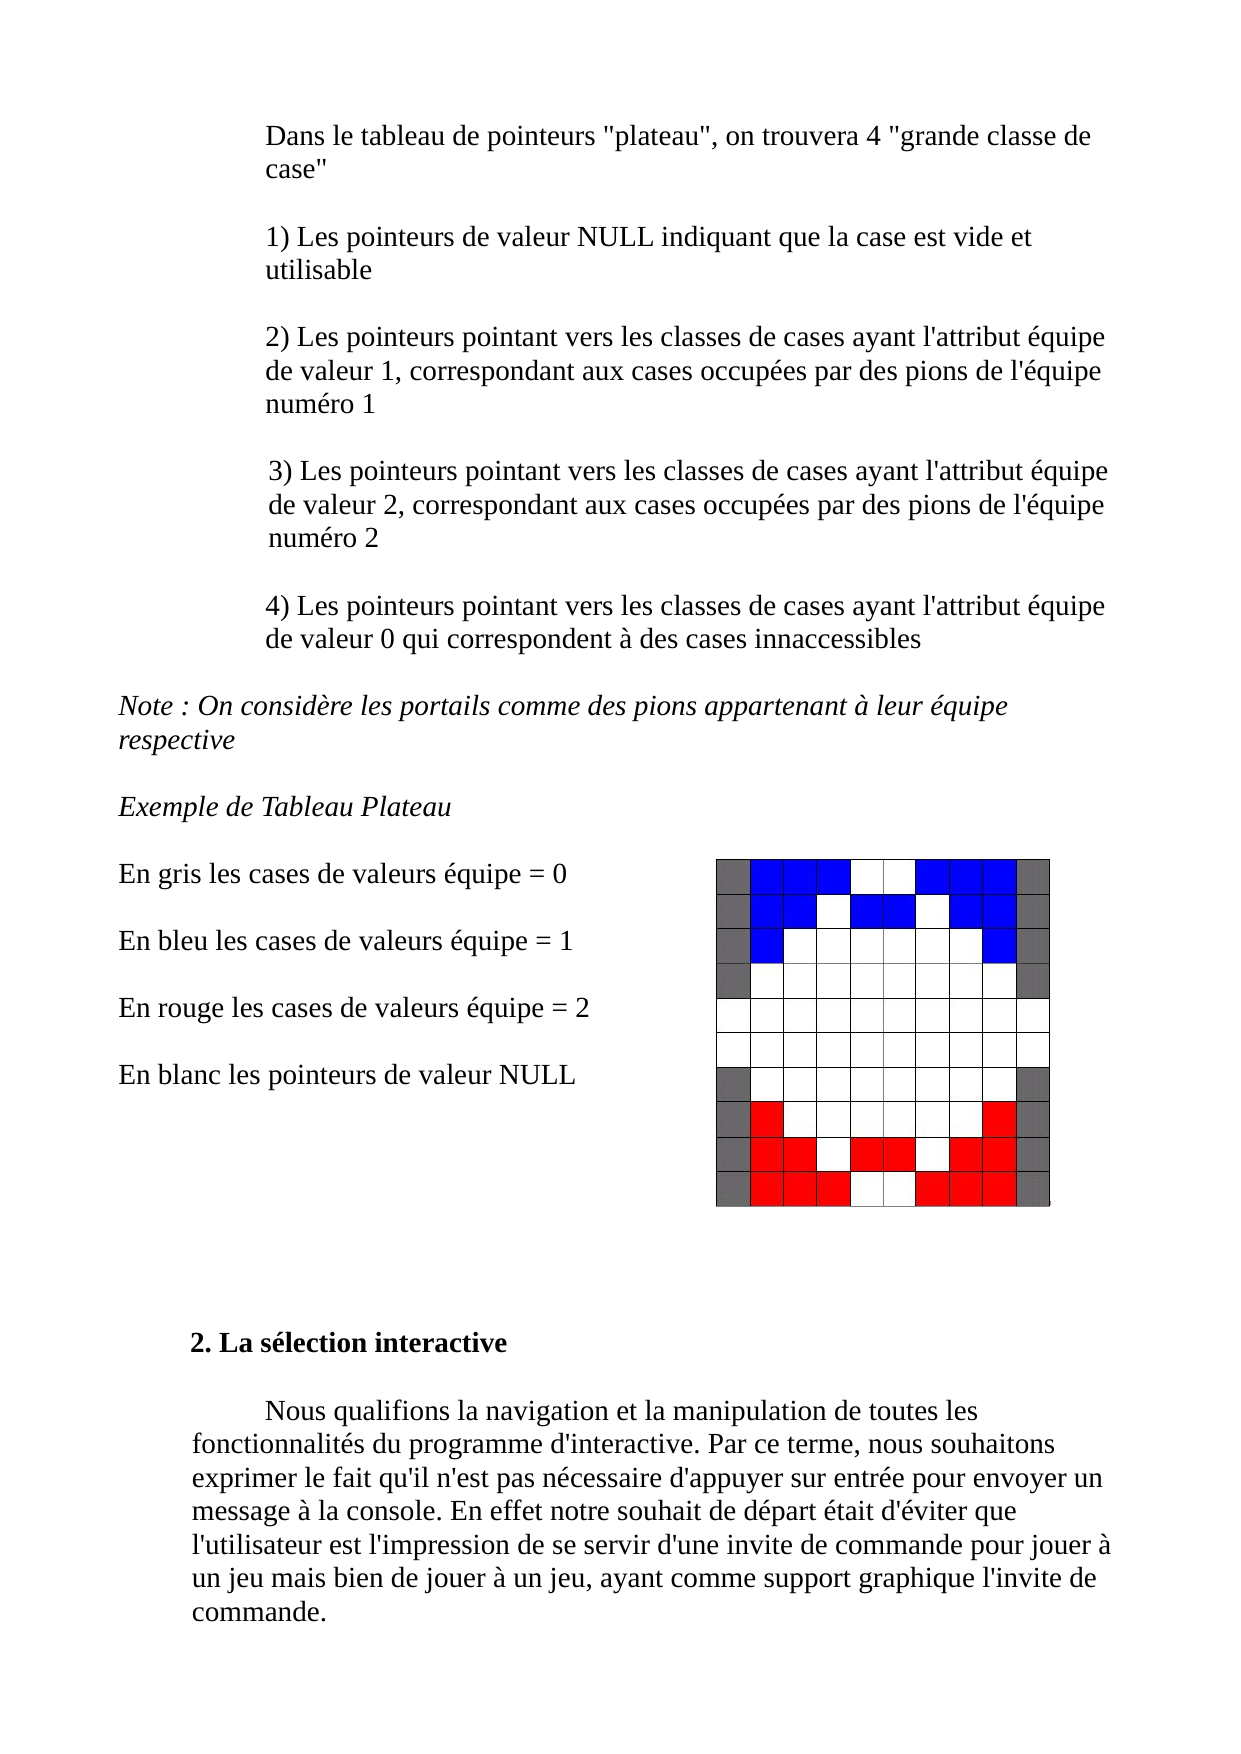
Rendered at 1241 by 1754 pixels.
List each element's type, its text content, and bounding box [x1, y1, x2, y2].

list 2) Les pointeurs pointant vers les classes de cases ayant l'attribut équipe de valeur 1, correspondant aux cases occupées par des pions de l'équipe numéro 1 [265, 319, 1122, 420]
text En bleu les cases de valeurs équipe = 1 [118, 923, 714, 957]
text Note : On considère les portails comme des pions appartenant à leur équipe respective [118, 688, 1122, 755]
text En gris les cases de valeurs équipe = 0 [118, 856, 714, 889]
list 3) Les pointeurs pointant vers les classes de cases ayant l'attribut équipe de valeur 2, correspondant aux cases occupées par des pions de l'équipe numéro 2 [231, 453, 1122, 554]
text [1053, 856, 1122, 889]
text Dans le tableau de pointeurs "plateau", on trouvera 4 "grande classe de case" [265, 118, 1122, 185]
text Nous qualifions la navigation et la manipulation de toutes les fonctionnalités du programme d'interactive. Par ce terme, nous souhaitons exprimer le fait qu'il n'est pas nécessaire d'appuyer sur entrée pour envoyer un message à la console. En effet notre souhait de départ était d'éviter que l'utilisateur est l'impression de se servir d'une invite de commande pour jouer à un jeu mais bien de jouer à un jeu, ayant comme support graphique l'invite de commande. [192, 1393, 1122, 1627]
text [1053, 990, 1122, 1024]
list 4) Les pointeurs pointant vers les classes de cases ayant l'attribut équipe de valeur 0 qui correspondent à des cases innaccessibles [265, 588, 1122, 655]
picture [714, 856, 1053, 1207]
list 1) Les pointeurs de valeur NULL indiquant que la case est vide et utilisable [265, 219, 1122, 286]
text [1053, 1057, 1122, 1091]
text [1053, 923, 1122, 957]
text En rouge les cases de valeurs équipe = 2 [118, 990, 714, 1024]
text Exemple de Tableau Plateau [118, 789, 1122, 822]
list 2. La sélection interactive [0, 1326, 1122, 1359]
text En blanc les pointeurs de valeur NULL [118, 1057, 714, 1091]
